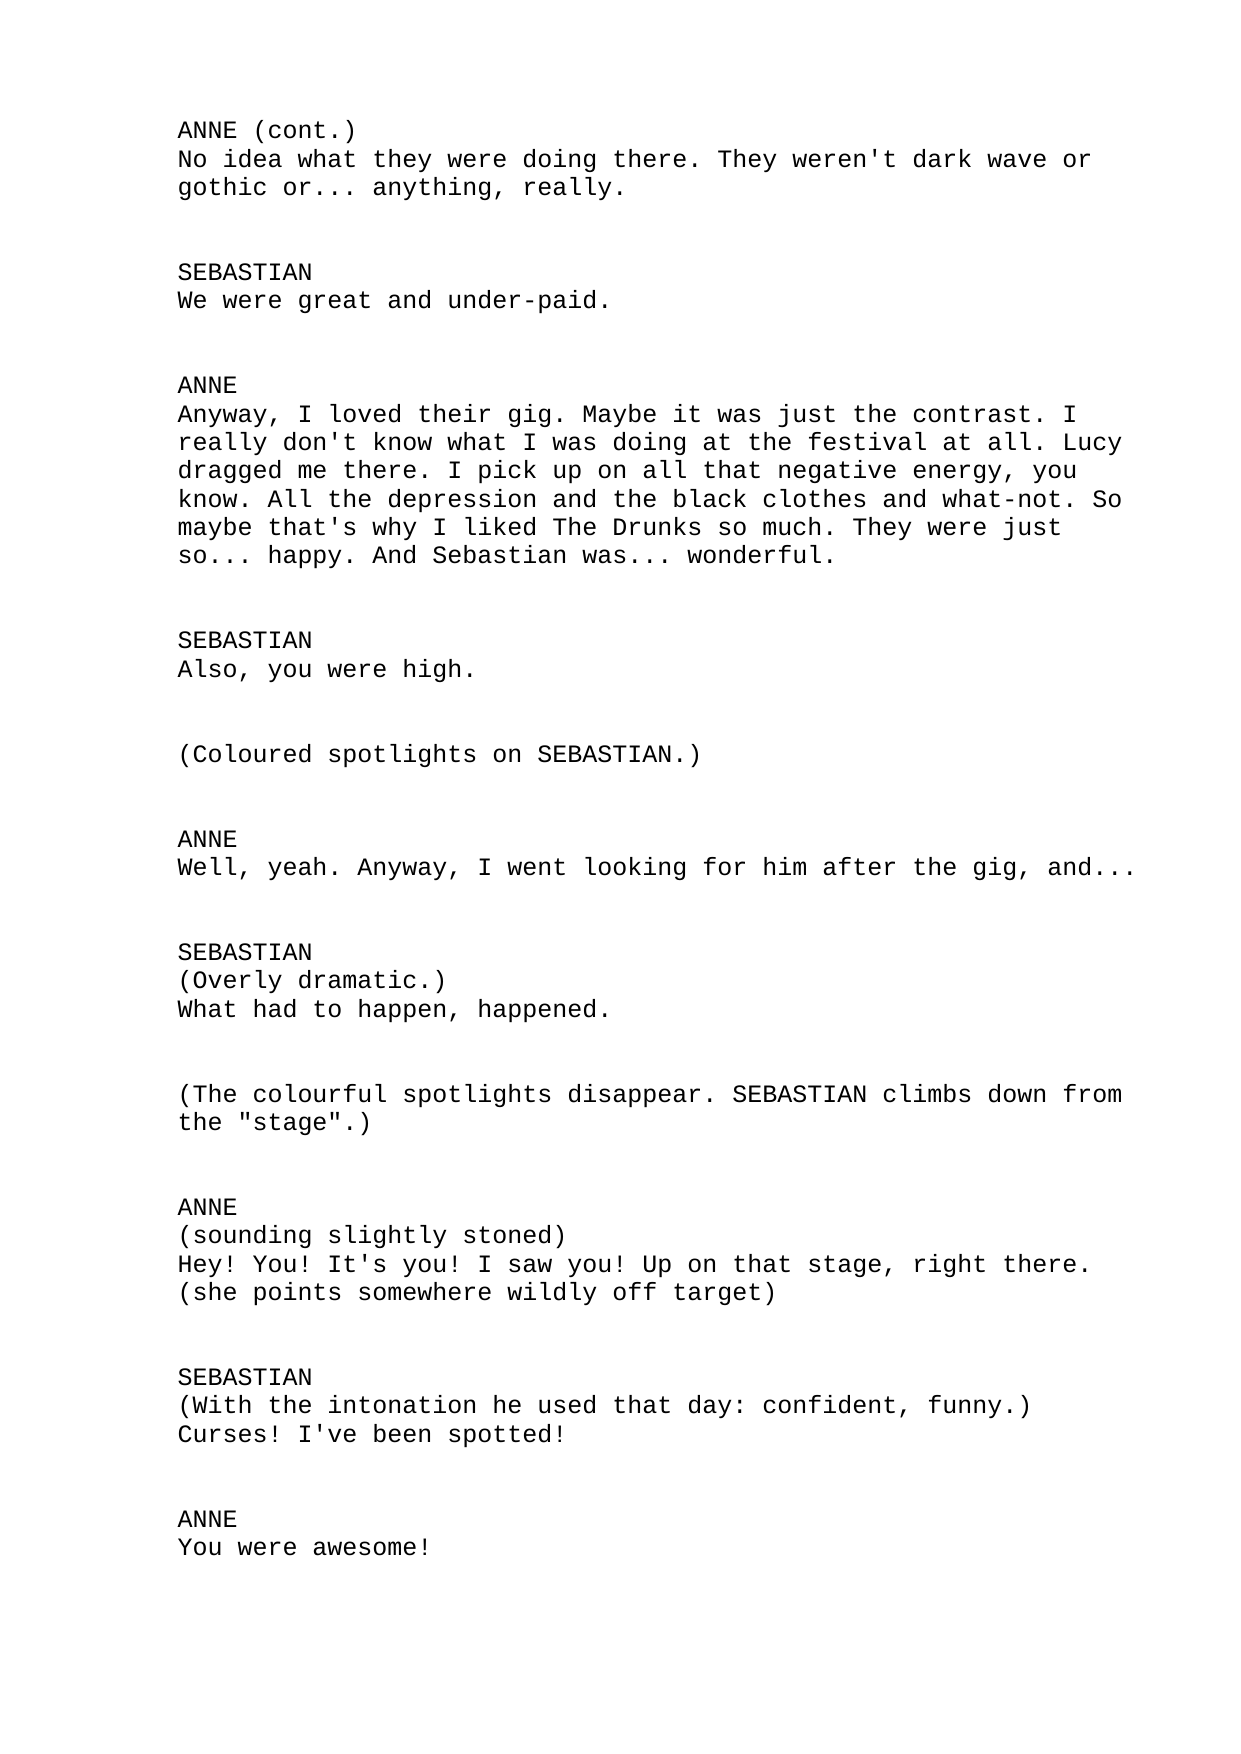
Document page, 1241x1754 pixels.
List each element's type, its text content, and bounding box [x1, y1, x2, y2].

text ANNE (cont.) [372, 118, 1152, 146]
text ANNE [252, 1506, 1152, 1535]
text SEBASTIAN [327, 628, 1152, 656]
text (sounding slightly stoned) [582, 1223, 1152, 1251]
text (Overly dramatic.) [462, 968, 1152, 996]
text SEBASTIAN [327, 940, 1152, 968]
text (The colourful spotlights disappear. SEBASTIAN climbs down from the "stage".) [387, 1081, 1152, 1138]
text You were awesome! [447, 1535, 1152, 1563]
text Hey! You! It's you! I saw you! Up on that stage, right there. [1107, 1251, 1152, 1280]
text Curses! I've been spotted! [582, 1421, 1152, 1450]
text No idea what they were doing there. They weren't dark wave or gothic or... anything, really. [642, 146, 1152, 203]
text We were great and under-paid. [627, 288, 1152, 316]
text (Coloured spotlights on SEBASTIAN.) [717, 741, 1152, 770]
text (she points somewhere wildly off target) [792, 1280, 1152, 1308]
text (With the intonation he used that day: confident, funny.) [1047, 1393, 1152, 1421]
text ANNE [252, 826, 1152, 855]
text ANNE [252, 1195, 1152, 1223]
text What had to happen, happened. [627, 996, 1152, 1025]
text ANNE [252, 373, 1152, 401]
text SEBASTIAN [327, 1365, 1152, 1393]
text Anyway, I loved their gig. Maybe it was just the contrast. I really don't know what I was doing at the festival at all. Lucy dragged me there. I pick up on all that negative energy, you know. All the depression and the black clothes and what-not. So maybe that's why I liked The Drunks so much. They were just so... happy. And Sebastian was... wonderful. [852, 401, 1152, 571]
text SEBASTIAN [327, 260, 1152, 288]
text Also, you were high. [492, 656, 1152, 685]
